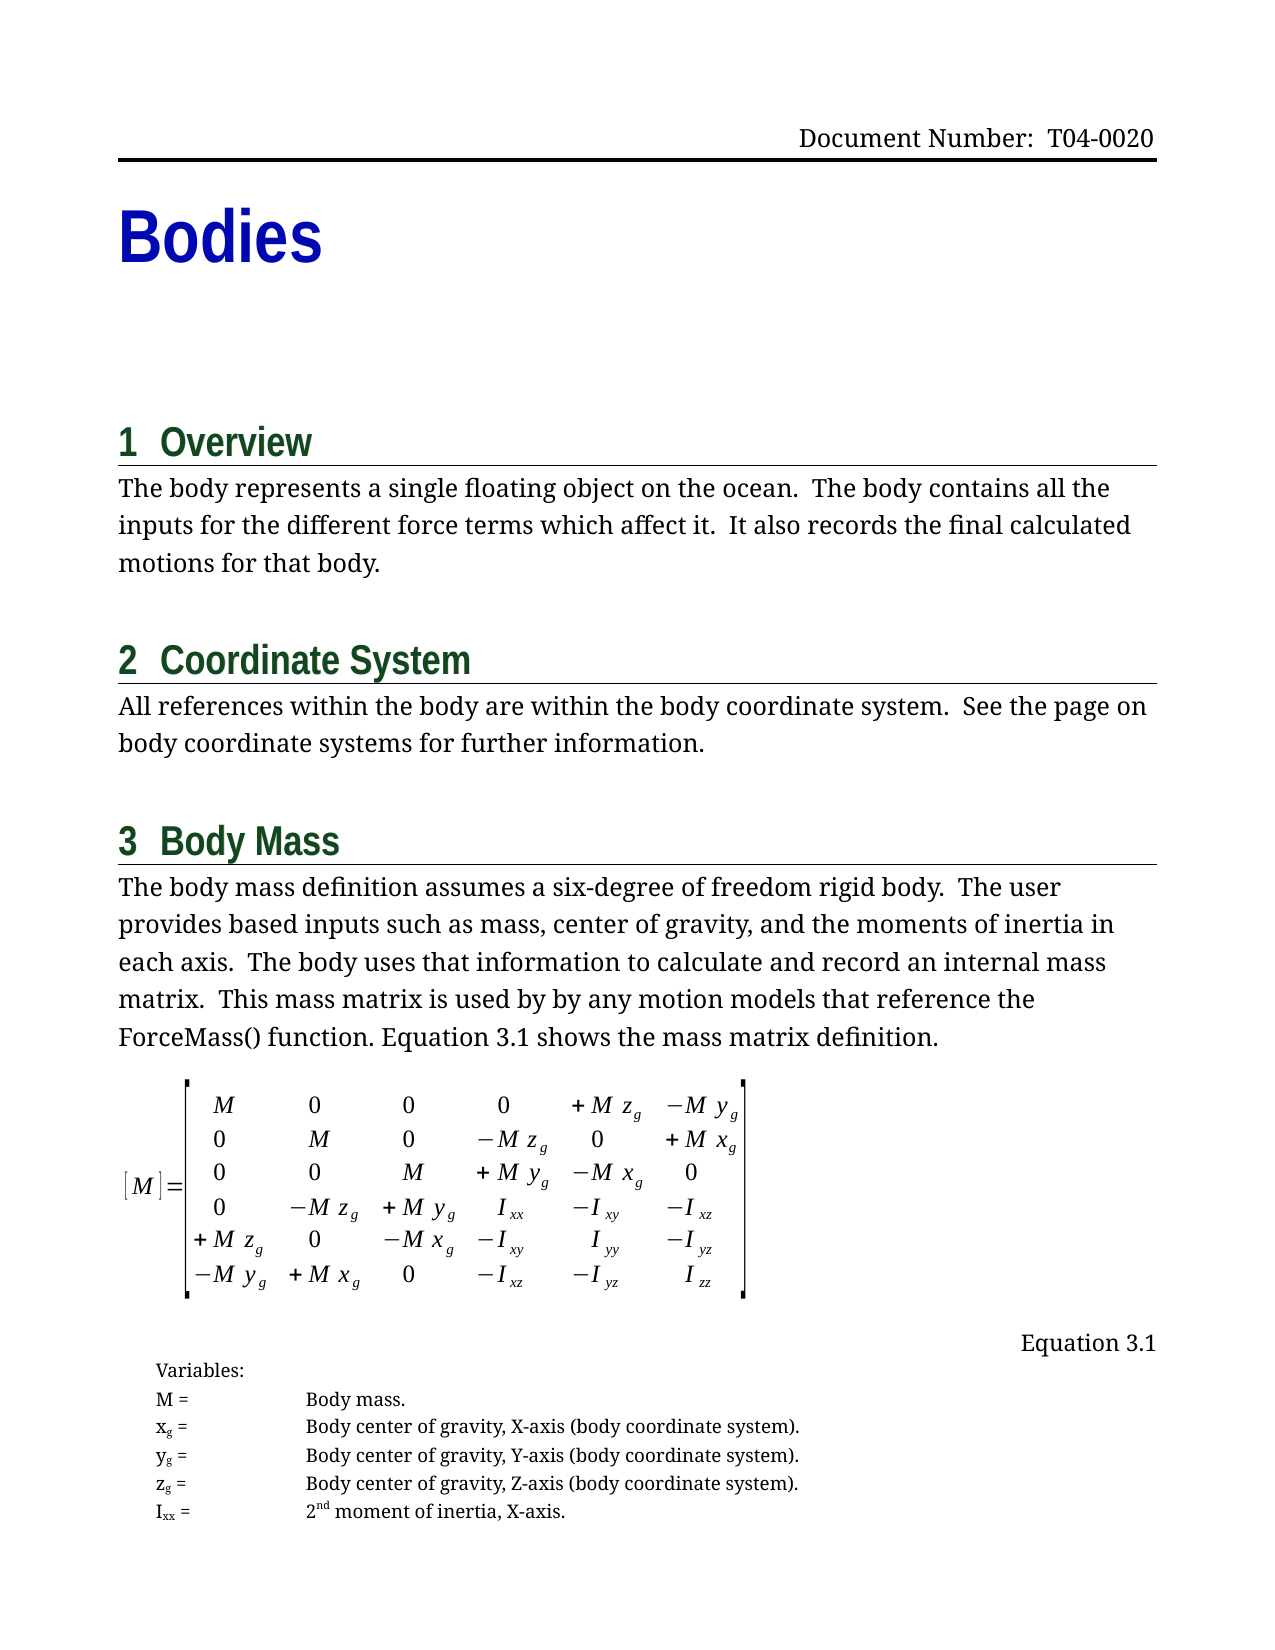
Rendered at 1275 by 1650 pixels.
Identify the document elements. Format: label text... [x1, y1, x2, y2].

text yg = Body center of gravity, Y-axis (body coordinate system). [156, 1442, 1157, 1467]
text zg = Body center of gravity, Z-axis (body coordinate system). [156, 1470, 1157, 1495]
subtitle Overview [118, 417, 1157, 465]
text xg = Body center of gravity, X-axis (body coordinate system). [156, 1414, 1157, 1439]
text Variables: [156, 1358, 1157, 1383]
subtitle Coordinate System [118, 635, 1157, 683]
text The body represents a single floating object on the ocean. The body contains all the inputs for the different force terms which affect it. It also records the final calculated motions for that body. [118, 471, 1157, 579]
title Bodies [118, 192, 1157, 278]
text The body mass definition assumes a six-degree of freedom rigid body. The user provides based inputs such as mass, center of gravity, and the moments of inertia in each axis. The body uses that information to calculate and record an internal mass matrix. This mass matrix is used by by any motion models that reference the ForceMass() function. Equation 3.1 shows the mass matrix definition. [118, 869, 1157, 1053]
text Equation 3.1 [118, 1327, 1157, 1358]
text Ixx = 2nd moment of inertia, X-axis. [156, 1498, 1157, 1523]
text M = Body mass. [156, 1386, 1157, 1411]
subtitle Body Mass [118, 816, 1157, 864]
text All references within the body are within the body coordinate system. See the page on body coordinate systems for further information. [118, 689, 1157, 760]
